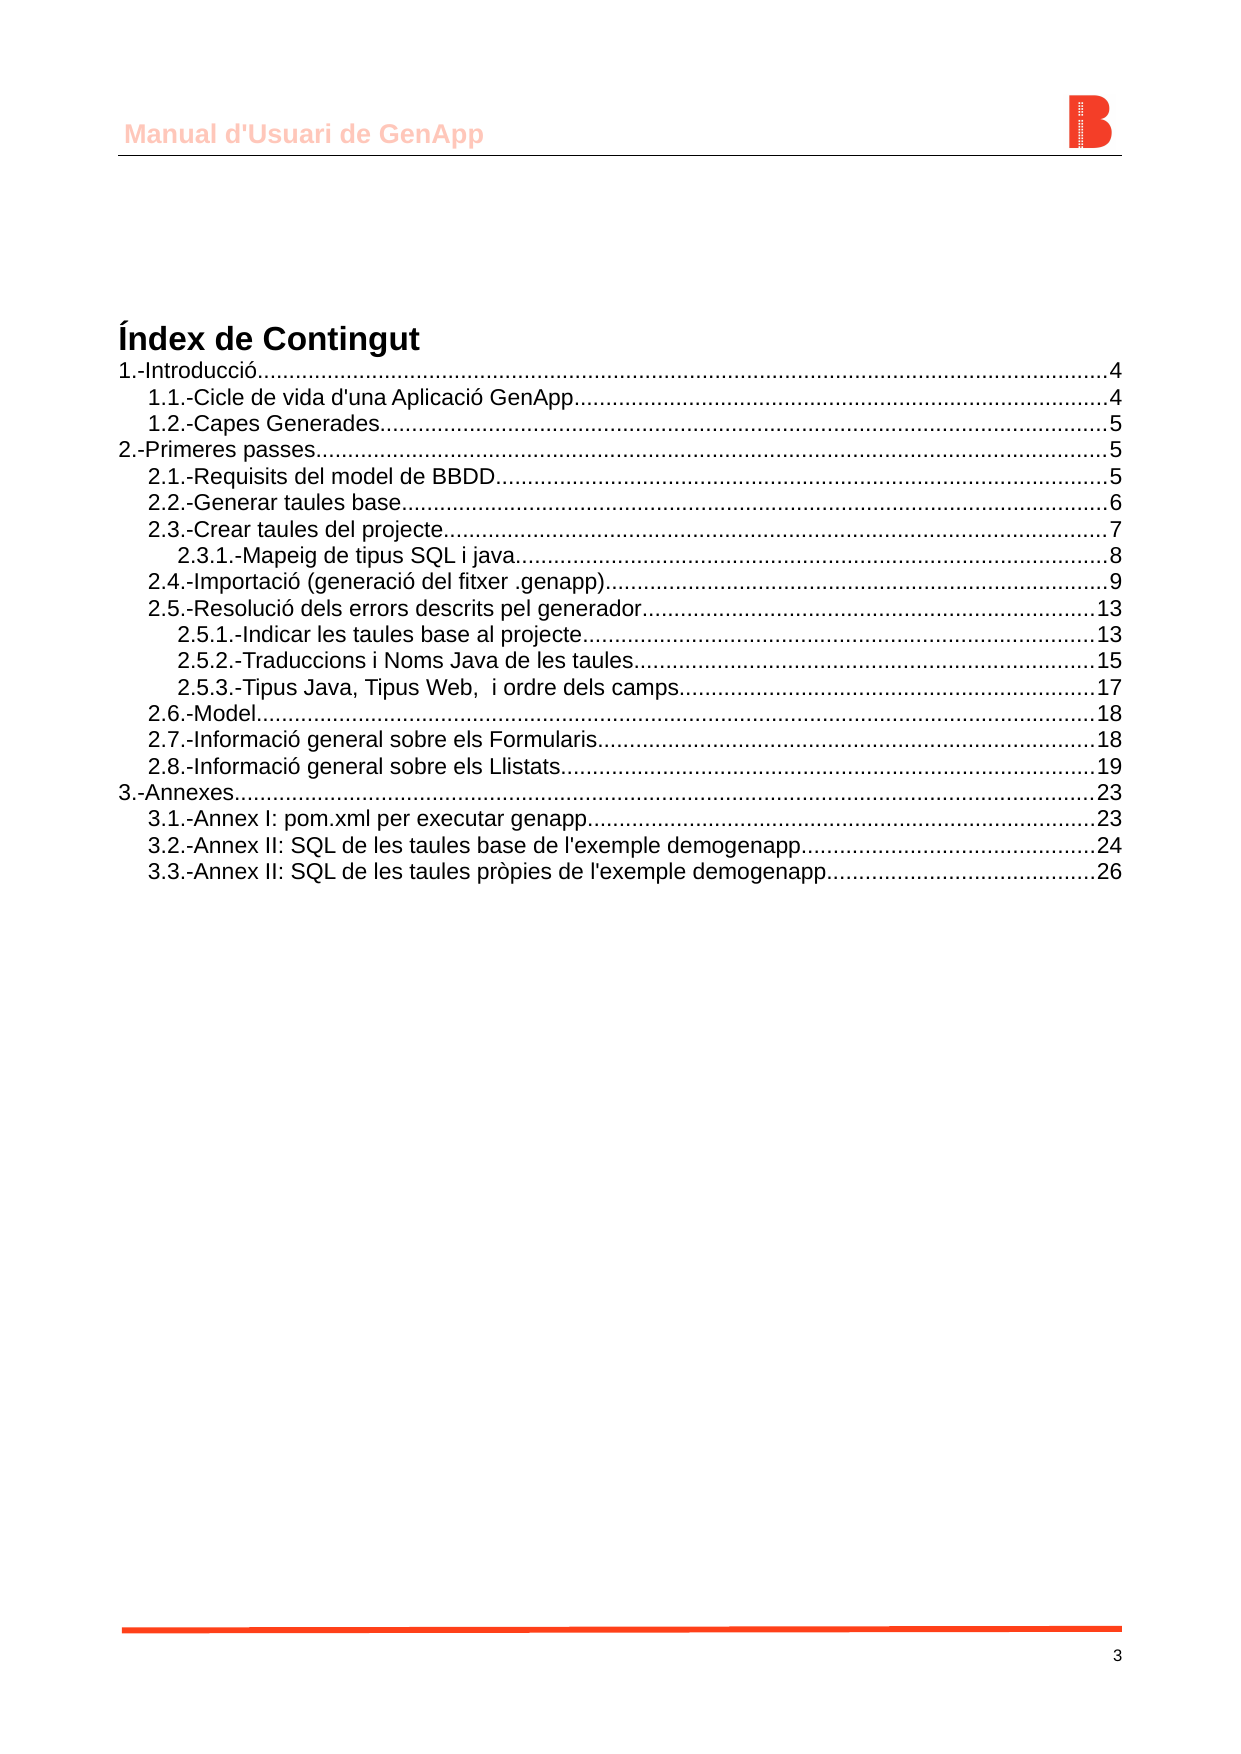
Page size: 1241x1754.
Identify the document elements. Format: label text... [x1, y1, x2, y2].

text 2.6.-Model 18 [148, 700, 1122, 726]
text 1.-Introducció 4 [118, 357, 1122, 384]
text 2.2.-Generar taules base 6 [148, 489, 1122, 516]
text 2.-Primeres passes 5 [118, 436, 1122, 463]
text 2.4.-Importació (generació del fitxer .genapp) 9 [148, 568, 1122, 594]
text 2.7.-Informació general sobre els Formularis 18 [148, 726, 1122, 753]
text 1.2.-Capes Generades 5 [148, 410, 1122, 436]
text 2.8.-Informació general sobre els Llistats 19 [148, 753, 1122, 779]
text 2.5.-Resolució dels errors descrits pel generador 13 [148, 594, 1122, 621]
text 2.3.1.-Mapeig de tipus SQL i java 8 [177, 542, 1122, 568]
subtitle Índex de Contingut [118, 319, 1122, 357]
text 3.1.-Annex I: pom.xml per executar genapp. 23 [148, 805, 1122, 832]
text 3.2.-Annex II: SQL de les taules base de l'exemple demogenapp 24 [148, 832, 1122, 858]
text 2.1.-Requisits del model de BBDD 5 [148, 463, 1122, 489]
text 1.1.-Cicle de vida d'una Aplicació GenApp 4 [148, 384, 1122, 410]
text 2.5.2.-Traduccions i Noms Java de les taules 15 [177, 647, 1122, 674]
text 2.5.3.-Tipus Java, Tipus Web, i ordre dels camps 17 [177, 674, 1122, 700]
text 2.5.1.-Indicar les taules base al projecte 13 [177, 621, 1122, 647]
text 3.3.-Annex II: SQL de les taules pròpies de l'exemple demogenapp 26 [148, 858, 1122, 884]
picture [1063, 94, 1117, 150]
text 3.-Annexes 23 [118, 779, 1122, 805]
text 2.3.-Crear taules del projecte 7 [148, 516, 1122, 542]
